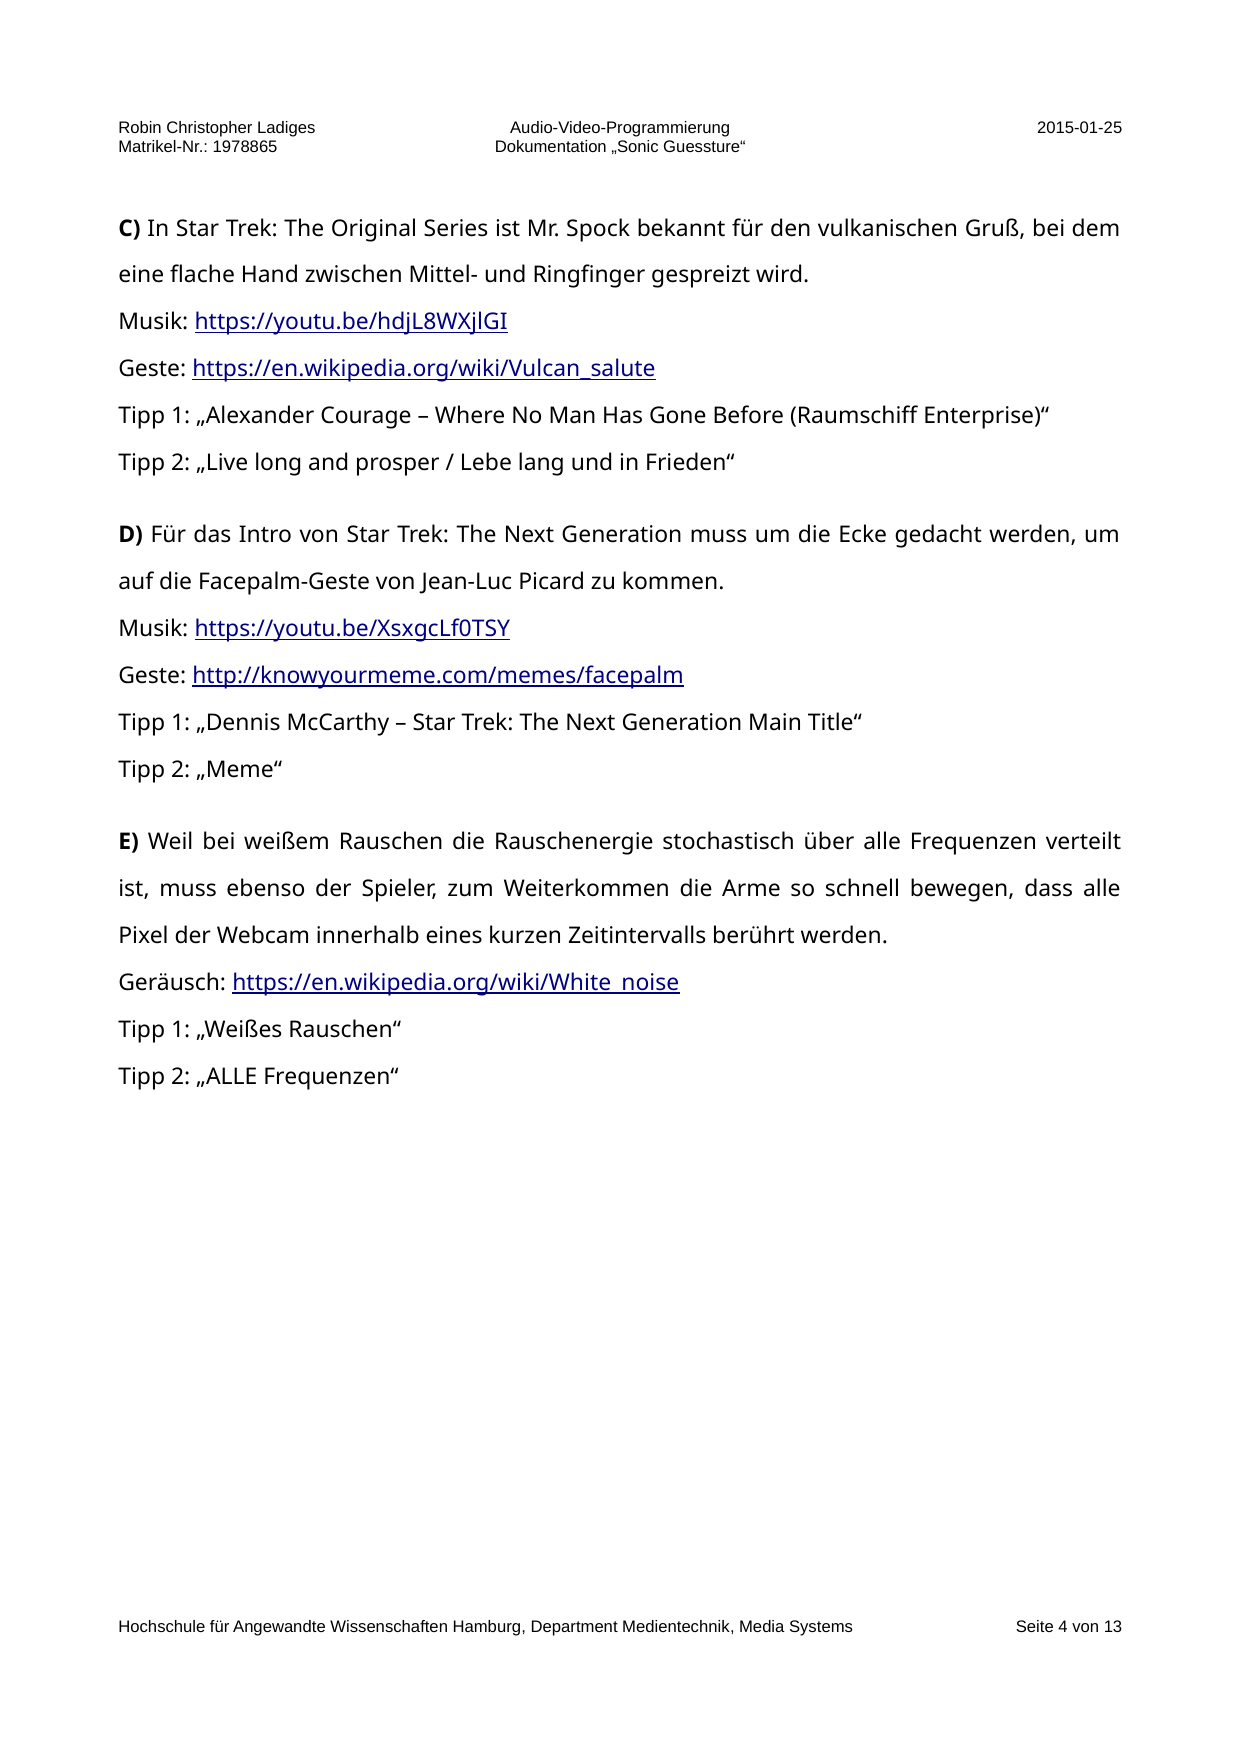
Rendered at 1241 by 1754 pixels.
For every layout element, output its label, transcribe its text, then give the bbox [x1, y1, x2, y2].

text Tipp 1: „Dennis McCarthy – Star Trek: The Next Generation Main Title“ [118, 706, 1122, 737]
text Musik: https://youtu.be/hdjL8WXjlGI [118, 305, 1122, 337]
text Tipp 1: „Alexander Courage – Where No Man Has Gone Before (Raumschiff Enterprise)“ [118, 399, 1122, 430]
text Musik: https://youtu.be/XsxgcLf0TSY [118, 612, 1122, 643]
text D) Für das Intro von Star Trek: The Next Generation muss um die Ecke gedacht werden, um auf die Facepalm-Geste von Jean-Luc Picard zu kom­men. [118, 518, 1122, 597]
text Tipp 2: „Meme“ [118, 753, 1122, 784]
text Tipp 2: „ALLE Frequenzen“ [118, 1060, 1122, 1091]
text Tipp 1: „Weißes Rauschen“ [118, 1013, 1122, 1044]
text E) Weil bei weißem Rauschen die Rauschenergie stochastisch über alle Frequenzen verteilt ist, muss ebenso der Spieler, zum Weiterkommen die Arme so schnell bewegen, dass alle Pixel der Webcam innerhalb eines kurzen Zeitintervalls berührt werden. [118, 825, 1122, 950]
text Tipp 2: „Live long and prosper / Lebe lang und in Frieden“ [118, 446, 1122, 477]
text C) In Star Trek: The Original Series ist Mr. Spock bekannt für den vulkanischen Gruß, bei dem eine flache Hand zwischen Mittel- und Ringfinger gespreizt wird. [118, 212, 1122, 290]
text Geste: http://knowyourmeme.com/memes/facepalm [118, 659, 1122, 690]
text Geste: https://en.wikipedia.org/wiki/Vulcan_salute [118, 352, 1122, 383]
text Geräusch: https://en.wikipedia.org/wiki/White_noise [118, 966, 1122, 997]
